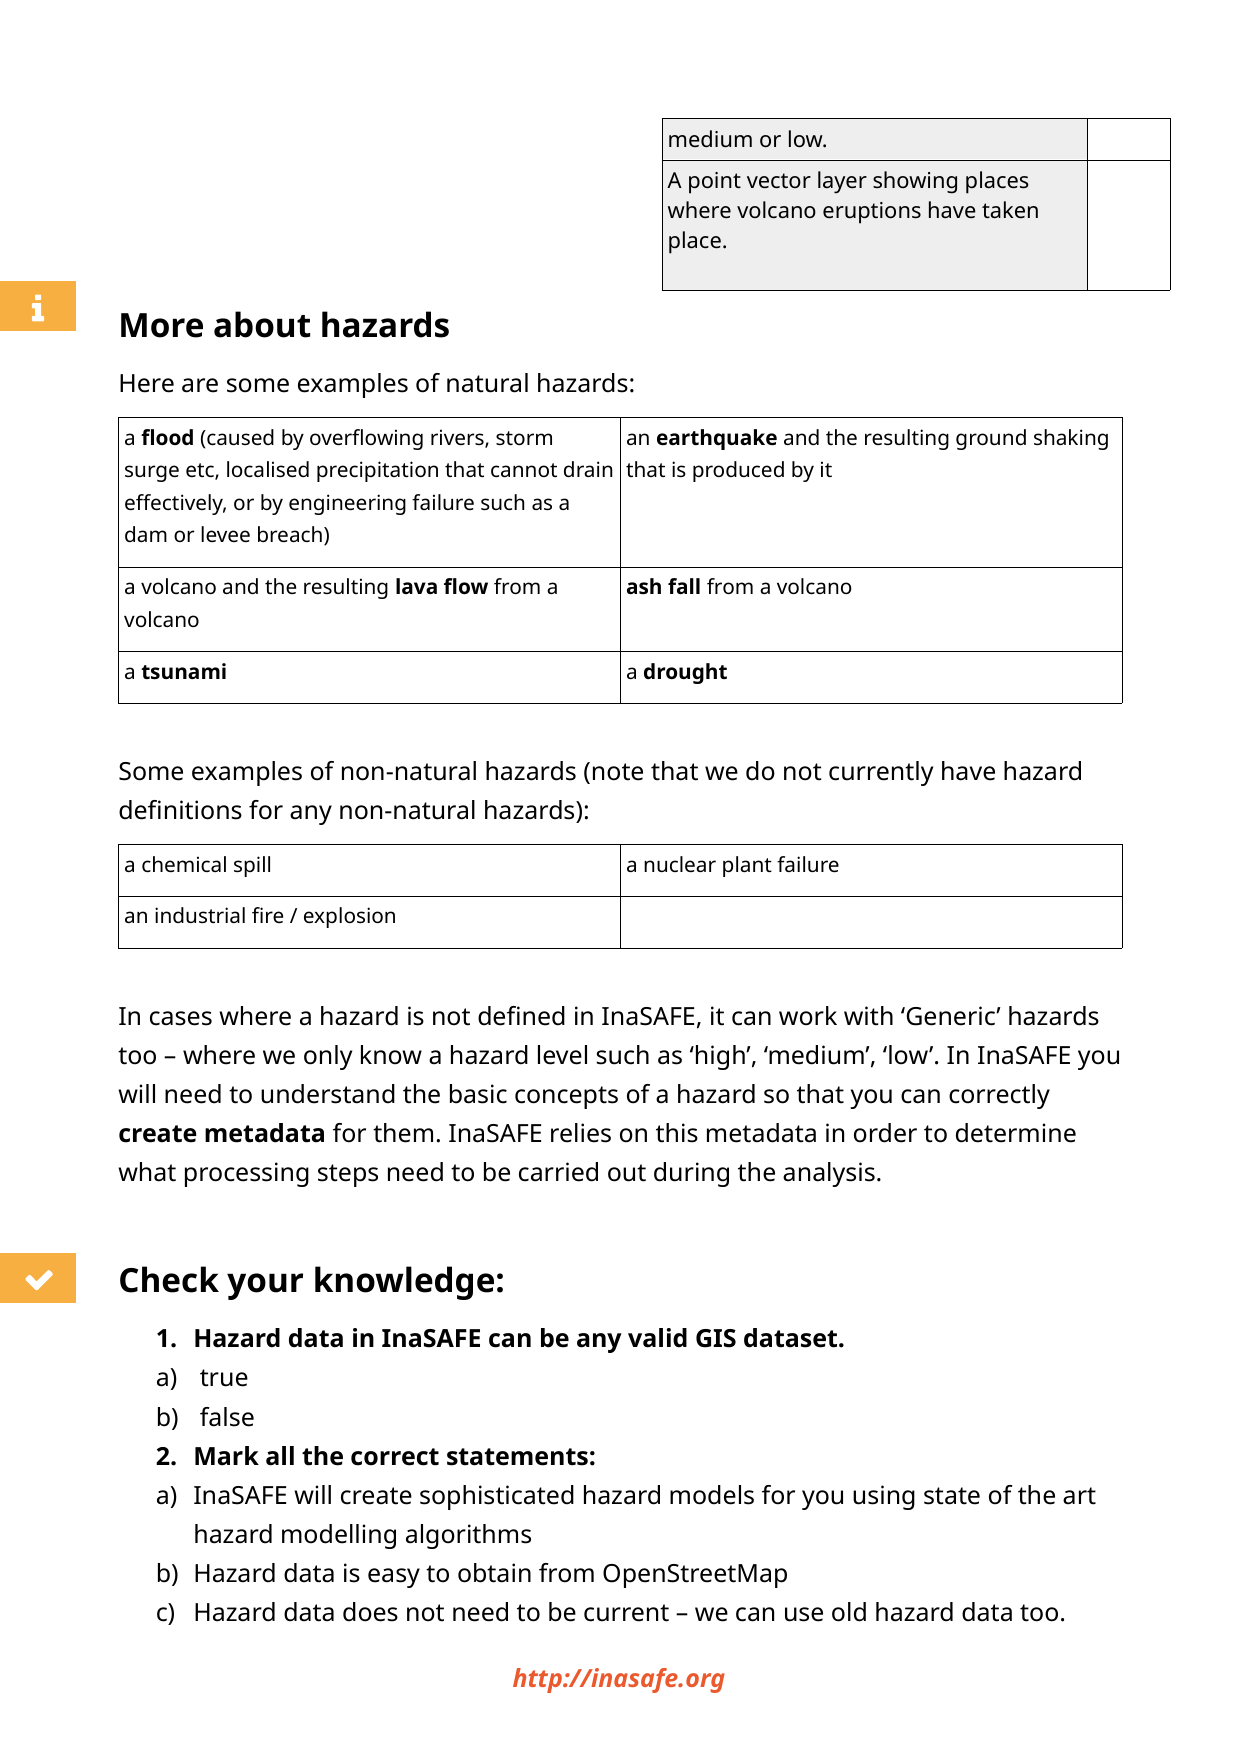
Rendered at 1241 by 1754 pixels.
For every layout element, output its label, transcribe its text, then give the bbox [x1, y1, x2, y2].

text Here are some examples of natural hazards: [118, 366, 1122, 400]
subtitle Check your knowledge: [118, 1257, 1122, 1302]
table_cell [621, 897, 1122, 947]
list InaSAFE will create sophisticated hazard models for you using state of the art hazard modelling algorithms [156, 1478, 1122, 1551]
table_cell ash fall from a volcano [621, 568, 1122, 651]
table_cell a volcano and the resulting lava flow from a volcano [119, 568, 620, 651]
table_cell an industrial fire / explosion [119, 897, 620, 947]
list Hazard data is easy to obtain from OpenStreetMap [156, 1556, 1122, 1590]
table_cell [1088, 119, 1170, 159]
list Hazard data does not need to be current – we can use old hazard data too. [156, 1595, 1122, 1629]
table_header an earthquake and the resulting ground shaking that is produced by it [621, 418, 1122, 567]
list Hazard data in InaSAFE can be any valid GIS dataset. [156, 1321, 1122, 1355]
table_cell a drought [621, 652, 1122, 703]
table_cell medium or low. [663, 119, 1087, 159]
text In cases where a hazard is not defined in InaSAFE, it can work with ‘Generic’ hazards too – where we only know a hazard level such as ‘high’, ‘medium’, ‘low’. In InaSAFE you will need to understand the basic concepts of a hazard so that you can correctly create metadata for them. InaSAFE relies on this metadata in order to determine what processing steps need to be carried out during the analysis. [118, 998, 1122, 1189]
list true [156, 1360, 1122, 1394]
table_header a flood (caused by overflowing rivers, storm surge etc, localised precipitation that cannot drain effectively, or by engineering failure such as a dam or levee breach) [119, 418, 620, 567]
table_header a chemical spill [119, 845, 620, 896]
subtitle More about hazards [118, 302, 1122, 347]
text Some examples of non-natural hazards (note that we do not currently have hazard definitions for any non-natural hazards): [118, 754, 1122, 827]
table_cell [1088, 161, 1170, 290]
table_cell A point vector layer showing places where volcano eruptions have taken place. [663, 161, 1087, 290]
table_cell a tsunami [119, 652, 620, 703]
table_header a nuclear plant failure [621, 845, 1122, 896]
list Mark all the correct statements: [156, 1438, 1122, 1472]
list false [156, 1399, 1122, 1433]
